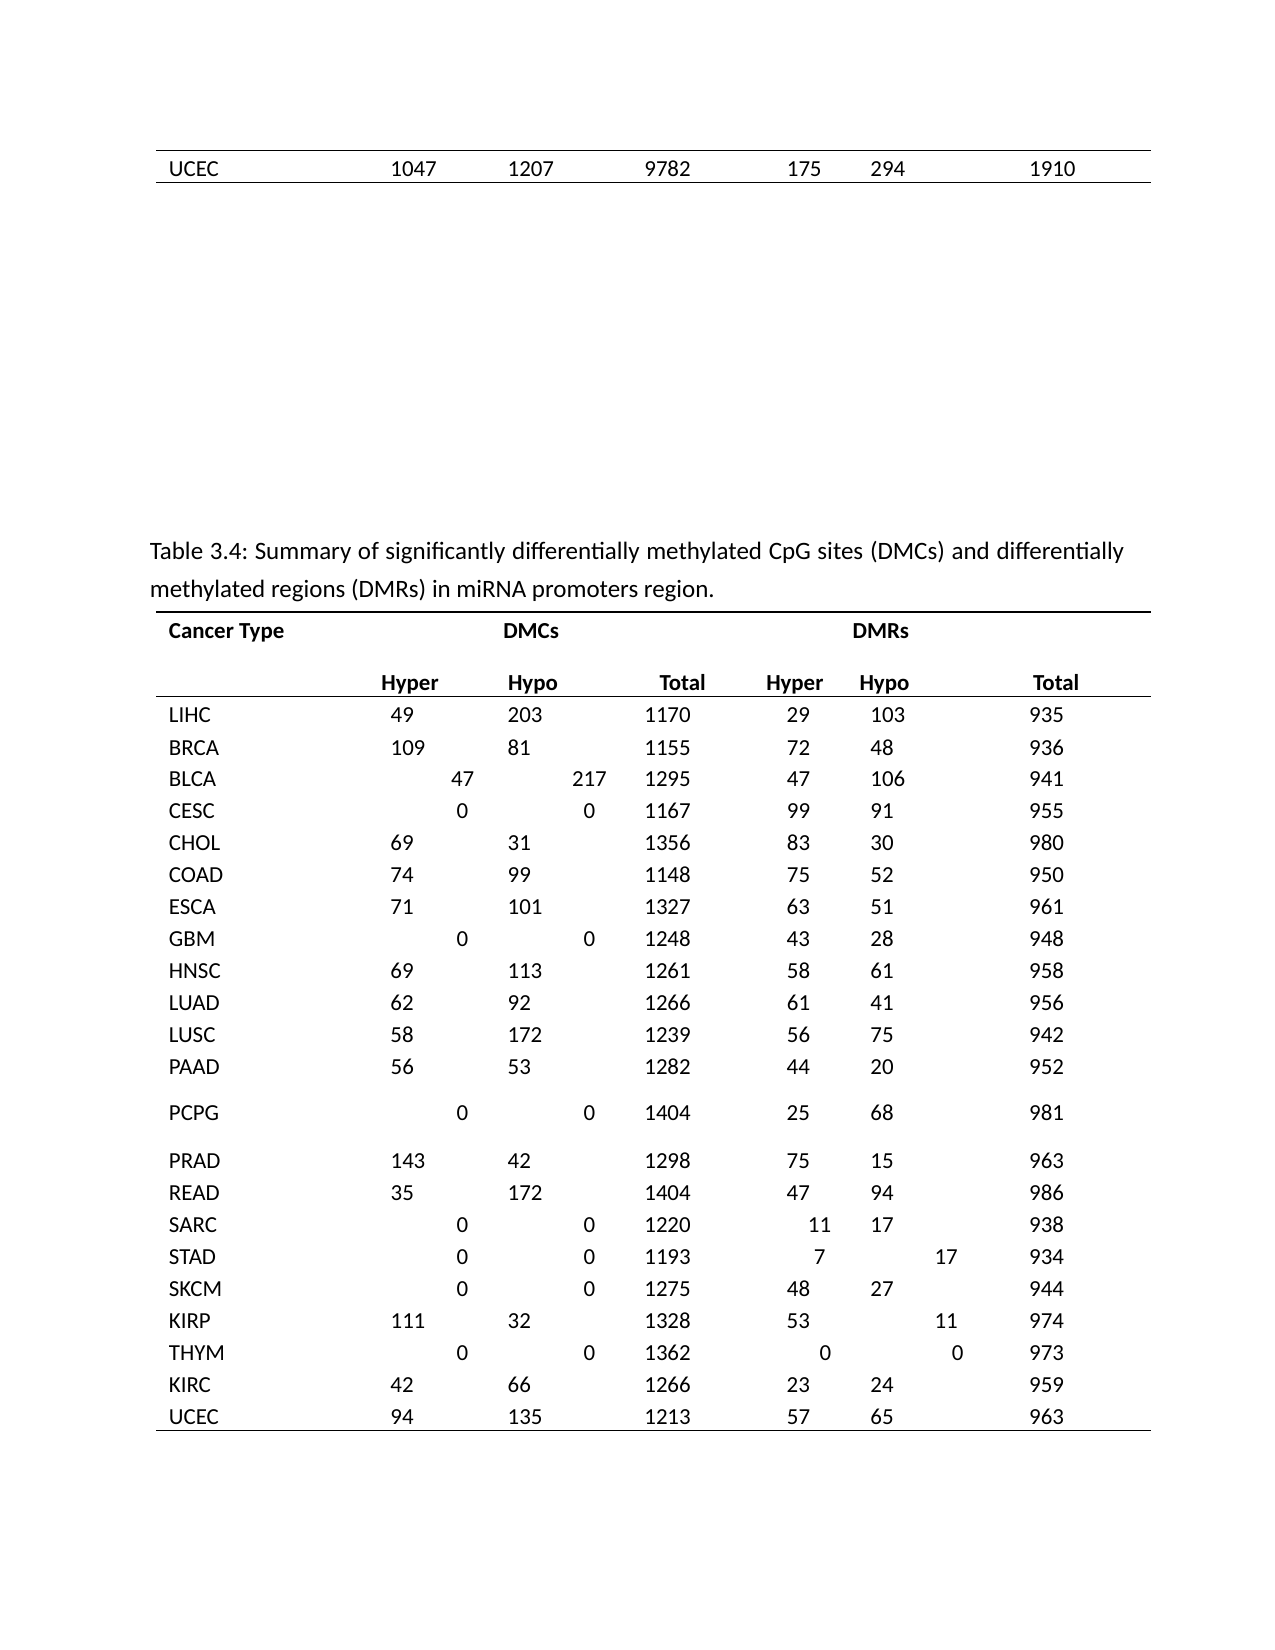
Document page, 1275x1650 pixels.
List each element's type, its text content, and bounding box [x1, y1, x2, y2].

table_cell 0 [503, 1095, 644, 1142]
table_cell 936 [1029, 729, 1151, 761]
table_cell THYM [156, 1334, 381, 1366]
table_cell 99 [766, 793, 859, 824]
table_cell 973 [1029, 1334, 1151, 1366]
table_cell 1295 [644, 761, 766, 793]
table_cell 1356 [644, 825, 766, 857]
table_cell 101 [503, 889, 644, 921]
table_cell Hyper [766, 664, 859, 696]
table_cell 113 [503, 953, 644, 984]
table_header [644, 613, 766, 664]
table_cell 963 [1029, 1398, 1151, 1430]
table_cell 1282 [644, 1049, 766, 1094]
table_cell 955 [1029, 793, 1151, 824]
table_cell 69 [381, 825, 503, 857]
table_cell 1261 [644, 953, 766, 984]
table_cell 17 [859, 1238, 1029, 1270]
table_cell 938 [1029, 1206, 1151, 1238]
table_cell 41 [859, 985, 1029, 1016]
table_cell 1298 [644, 1142, 766, 1174]
table_cell ESCA [156, 889, 381, 921]
table_cell BRCA [156, 729, 381, 761]
table_cell 74 [381, 857, 503, 888]
table_cell Total [644, 664, 766, 696]
table_cell 68 [859, 1095, 1029, 1142]
table_cell 0 [859, 1334, 1029, 1366]
table_cell LUAD [156, 985, 381, 1016]
table_cell 92 [503, 985, 644, 1016]
table_cell 980 [1029, 825, 1151, 857]
table_cell 952 [1029, 1049, 1151, 1094]
table_cell SKCM [156, 1270, 381, 1302]
table_cell 11 [766, 1206, 859, 1238]
table_cell 71 [381, 889, 503, 921]
table_cell 42 [503, 1142, 644, 1174]
table_cell 27 [859, 1270, 1029, 1302]
table_cell CESC [156, 793, 381, 824]
table_cell 75 [766, 1142, 859, 1174]
table_cell 65 [859, 1398, 1029, 1430]
table_cell 106 [859, 761, 1029, 793]
table_cell 959 [1029, 1366, 1151, 1398]
table_cell 1167 [644, 793, 766, 824]
table_cell 1155 [644, 729, 766, 761]
table_cell 63 [766, 889, 859, 921]
table_cell [156, 664, 381, 696]
table_cell 49 [381, 697, 503, 729]
table_cell 217 [503, 761, 644, 793]
table_cell 1193 [644, 1238, 766, 1270]
table_cell 29 [766, 697, 859, 729]
table_cell 28 [859, 921, 1029, 952]
table_cell UCEC [156, 151, 381, 182]
table_cell 72 [766, 729, 859, 761]
table_header [1029, 613, 1151, 664]
table_cell 53 [766, 1303, 859, 1334]
table_cell 958 [1029, 953, 1151, 984]
table_cell READ [156, 1174, 381, 1206]
table_cell 143 [381, 1142, 503, 1174]
table_cell 9782 [644, 151, 766, 182]
table_cell 986 [1029, 1174, 1151, 1206]
table_cell 30 [859, 825, 1029, 857]
table_cell 20 [859, 1049, 1029, 1094]
table_cell LIHC [156, 697, 381, 729]
table_cell 91 [859, 793, 1029, 824]
table_cell PCPG [156, 1095, 381, 1142]
table_cell 48 [766, 1270, 859, 1302]
table_cell 61 [766, 985, 859, 1016]
table_cell COAD [156, 857, 381, 888]
table_cell 17 [859, 1206, 1029, 1238]
table_cell Total [1029, 664, 1151, 696]
table_cell 15 [859, 1142, 1029, 1174]
table_cell 294 [859, 151, 1029, 182]
table_cell 51 [859, 889, 1029, 921]
table_cell 956 [1029, 985, 1151, 1016]
table_cell 0 [381, 1095, 503, 1142]
table_cell 981 [1029, 1095, 1151, 1142]
table_cell 941 [1029, 761, 1151, 793]
table_cell 1148 [644, 857, 766, 888]
table_cell Hypo [503, 664, 644, 696]
table_cell 1362 [644, 1334, 766, 1366]
table_cell 0 [381, 793, 503, 824]
table_cell 0 [503, 1270, 644, 1302]
table_cell 48 [859, 729, 1029, 761]
table_cell 1328 [644, 1303, 766, 1334]
table_cell 83 [766, 825, 859, 857]
table_cell 111 [381, 1303, 503, 1334]
table_cell PRAD [156, 1142, 381, 1174]
table_cell 103 [859, 697, 1029, 729]
table_cell 1404 [644, 1095, 766, 1142]
table_cell 135 [503, 1398, 644, 1430]
table_cell 1207 [503, 151, 644, 182]
table_cell KIRP [156, 1303, 381, 1334]
table_cell 35 [381, 1174, 503, 1206]
table_header Cancer Type [156, 613, 381, 664]
table_cell 0 [381, 1238, 503, 1270]
table_cell 53 [503, 1049, 644, 1094]
table_cell 31 [503, 825, 644, 857]
table_cell 1213 [644, 1398, 766, 1430]
table_cell 11 [859, 1303, 1029, 1334]
table_cell CHOL [156, 825, 381, 857]
table_cell 0 [503, 1206, 644, 1238]
table_cell 94 [381, 1398, 503, 1430]
table_header DMCs [503, 613, 644, 664]
table_cell 0 [503, 1334, 644, 1366]
table_cell 58 [766, 953, 859, 984]
table_cell HNSC [156, 953, 381, 984]
table_cell 75 [766, 857, 859, 888]
table_cell 1248 [644, 921, 766, 952]
table_cell Hypo [859, 664, 1029, 696]
table_cell GBM [156, 921, 381, 952]
table_cell 0 [503, 793, 644, 824]
table_cell 948 [1029, 921, 1151, 952]
table_cell 172 [503, 1016, 644, 1048]
table_cell 950 [1029, 857, 1151, 888]
table_cell 23 [766, 1366, 859, 1398]
table_cell 42 [381, 1366, 503, 1398]
table_cell 81 [503, 729, 644, 761]
table_cell STAD [156, 1238, 381, 1270]
table_cell PAAD [156, 1049, 381, 1094]
table_cell 109 [381, 729, 503, 761]
table_cell 47 [766, 761, 859, 793]
table_cell 942 [1029, 1016, 1151, 1048]
table_cell 0 [381, 921, 503, 952]
table_cell 1266 [644, 985, 766, 1016]
table_cell 25 [766, 1095, 859, 1142]
table_cell 0 [381, 1334, 503, 1366]
table_cell 75 [859, 1016, 1029, 1048]
table_cell 1910 [1029, 151, 1151, 182]
table_cell 0 [503, 921, 644, 952]
table_cell SARC [156, 1206, 381, 1238]
table_cell 0 [503, 1238, 644, 1270]
table_cell 934 [1029, 1238, 1151, 1270]
table_cell 7 [766, 1238, 859, 1270]
table_cell 99 [503, 857, 644, 888]
table_cell BLCA [156, 761, 381, 793]
table_cell 62 [381, 985, 503, 1016]
table_cell 1266 [644, 1366, 766, 1398]
table_cell 1047 [381, 151, 503, 182]
table_cell 52 [859, 857, 1029, 888]
table_cell 0 [381, 1206, 503, 1238]
table_cell 1404 [644, 1174, 766, 1206]
table_cell 1170 [644, 697, 766, 729]
table_cell 974 [1029, 1303, 1151, 1334]
table_cell 944 [1029, 1270, 1151, 1302]
table_cell 0 [381, 1270, 503, 1302]
table_cell 1220 [644, 1206, 766, 1238]
table_cell 56 [766, 1016, 859, 1048]
table_cell 61 [859, 953, 1029, 984]
table_cell 69 [381, 953, 503, 984]
table_cell 43 [766, 921, 859, 952]
table_cell 1275 [644, 1270, 766, 1302]
table_header [381, 613, 503, 664]
table_cell 203 [503, 697, 644, 729]
table_header DMRs [766, 613, 1029, 664]
table_cell 172 [503, 1174, 644, 1206]
table_cell 961 [1029, 889, 1151, 921]
table_cell Hyper [381, 664, 503, 696]
table_cell LUSC [156, 1016, 381, 1048]
table_cell 44 [766, 1049, 859, 1094]
table_cell 24 [859, 1366, 1029, 1398]
table_cell 175 [766, 151, 859, 182]
table_cell 0 [766, 1334, 859, 1366]
table_cell 1327 [644, 889, 766, 921]
table_cell 32 [503, 1303, 644, 1334]
table_cell 58 [381, 1016, 503, 1048]
table_cell KIRC [156, 1366, 381, 1398]
table_cell 47 [766, 1174, 859, 1206]
text Table 3.4: Summary of significantly differentially methylated CpG sites (DMCs) and differentially methylated regions (DMRs) in miRNA promoters region. [149, 535, 1125, 603]
table_cell 963 [1029, 1142, 1151, 1174]
table_cell 935 [1029, 697, 1151, 729]
table_cell 94 [859, 1174, 1029, 1206]
table_cell 57 [766, 1398, 859, 1430]
table_cell 66 [503, 1366, 644, 1398]
table_cell 1239 [644, 1016, 766, 1048]
table_cell 47 [381, 761, 503, 793]
table_cell 56 [381, 1049, 503, 1094]
table_cell UCEC [156, 1398, 381, 1430]
